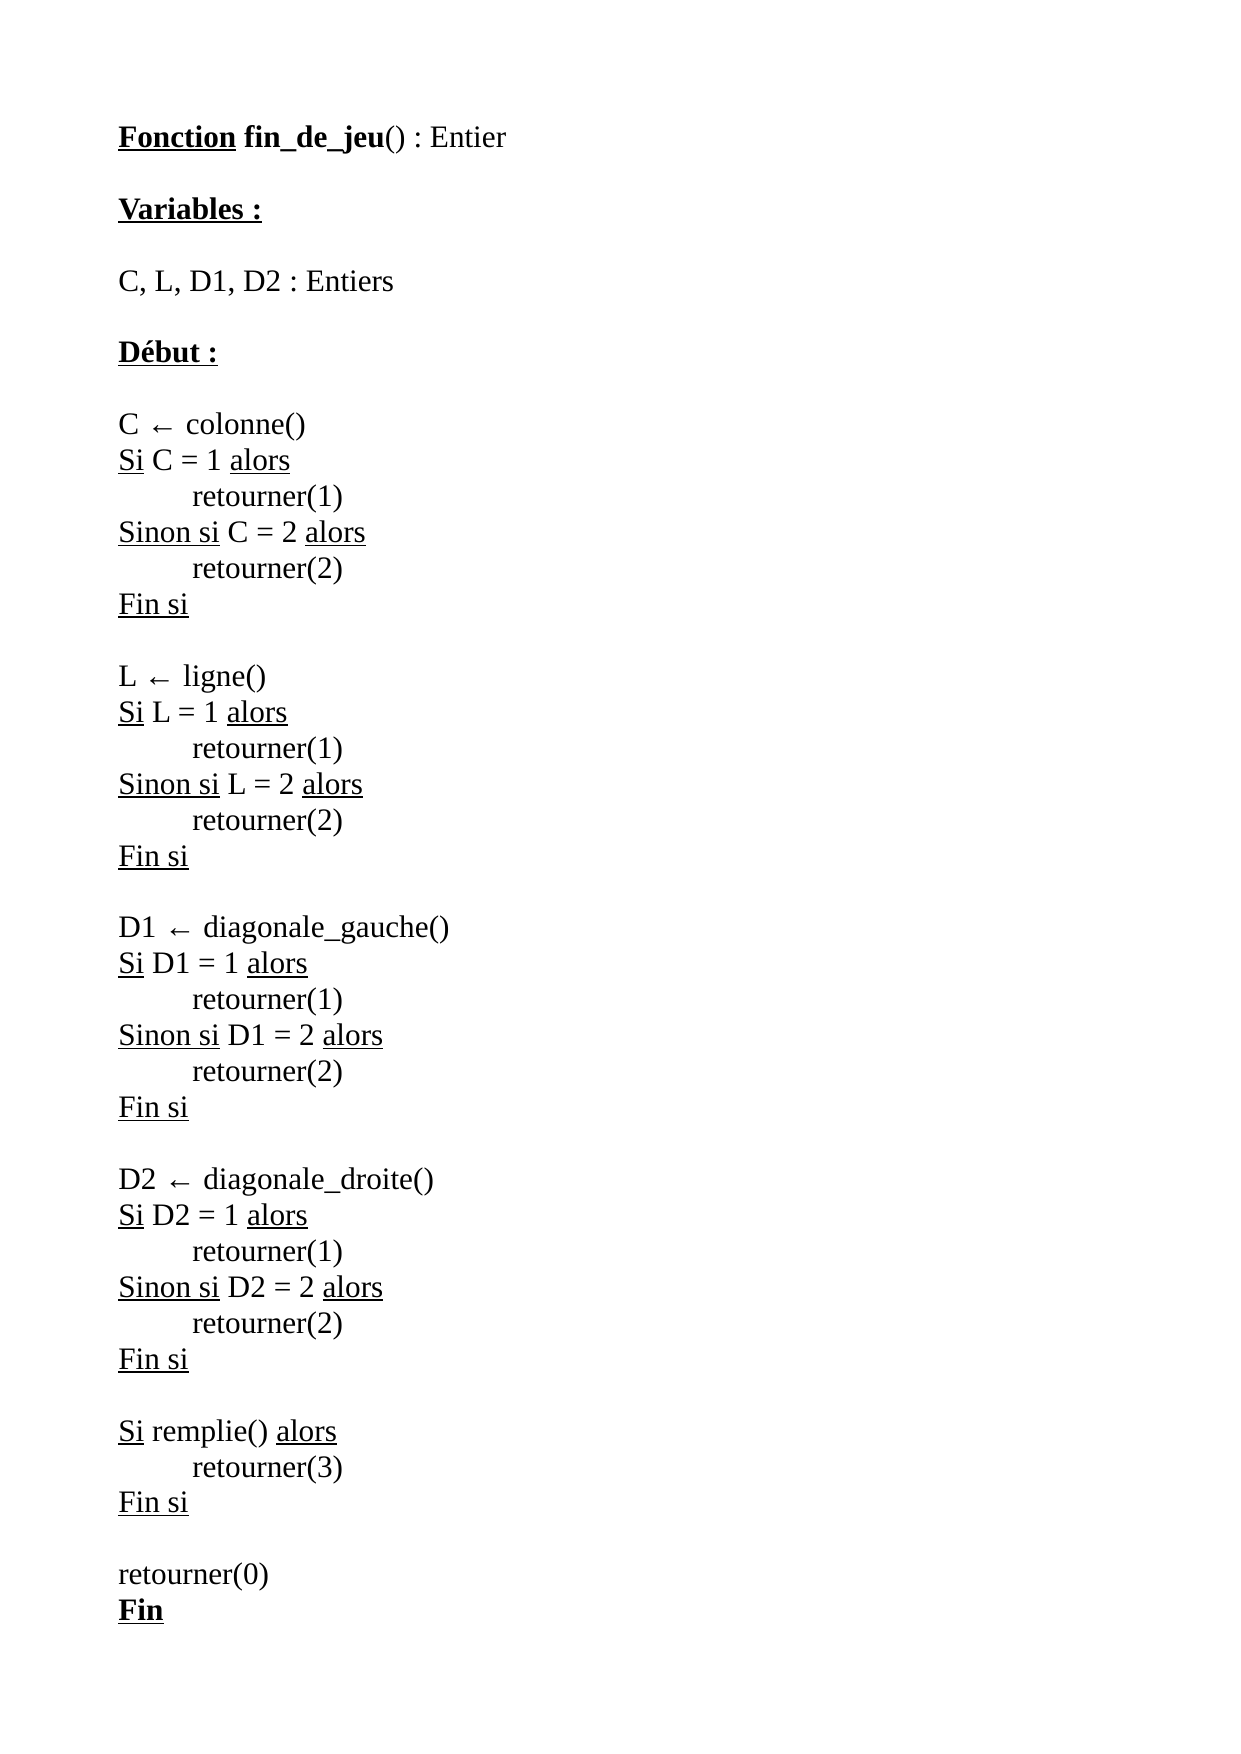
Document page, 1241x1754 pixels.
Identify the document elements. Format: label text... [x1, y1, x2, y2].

text L ← ligne() [118, 657, 1122, 693]
text C ← colonne() [118, 406, 1122, 442]
text Variables : [118, 190, 1122, 226]
text Fin si [118, 1088, 1122, 1124]
text Si L = 1 alors [118, 693, 1122, 729]
text Fin si [118, 1484, 1122, 1520]
text C, L, D1, D2 : Entiers [118, 262, 1122, 298]
text Si remplie() alors [118, 1412, 1122, 1448]
text D2 ← diagonale_droite() [118, 1160, 1122, 1196]
text retourner(1) [118, 729, 1122, 765]
text Si D1 = 1 alors [118, 945, 1122, 981]
text retourner(2) [118, 549, 1122, 585]
text Début : [118, 334, 1122, 370]
text Fin si [118, 1340, 1122, 1376]
text Sinon si L = 2 alors [118, 765, 1122, 801]
text retourner(3) [118, 1448, 1122, 1484]
text retourner(0) [118, 1556, 1122, 1592]
text retourner(2) [118, 801, 1122, 837]
text Fin si [118, 837, 1122, 873]
text Si C = 1 alors [118, 442, 1122, 477]
text Sinon si D2 = 2 alors [118, 1268, 1122, 1304]
text Sinon si C = 2 alors [118, 513, 1122, 549]
text Fin si [118, 585, 1122, 621]
text retourner(2) [118, 1052, 1122, 1088]
text D1 ← diagonale_gauche() [118, 909, 1122, 945]
text retourner(1) [118, 981, 1122, 1017]
text Si D2 = 1 alors [118, 1196, 1122, 1232]
text Sinon si D1 = 2 alors [118, 1017, 1122, 1052]
text retourner(1) [118, 477, 1122, 513]
text Fonction fin_de_jeu() : Entier [118, 118, 1122, 154]
text retourner(1) [118, 1232, 1122, 1268]
text Fin [118, 1592, 1122, 1627]
text retourner(2) [118, 1304, 1122, 1340]
